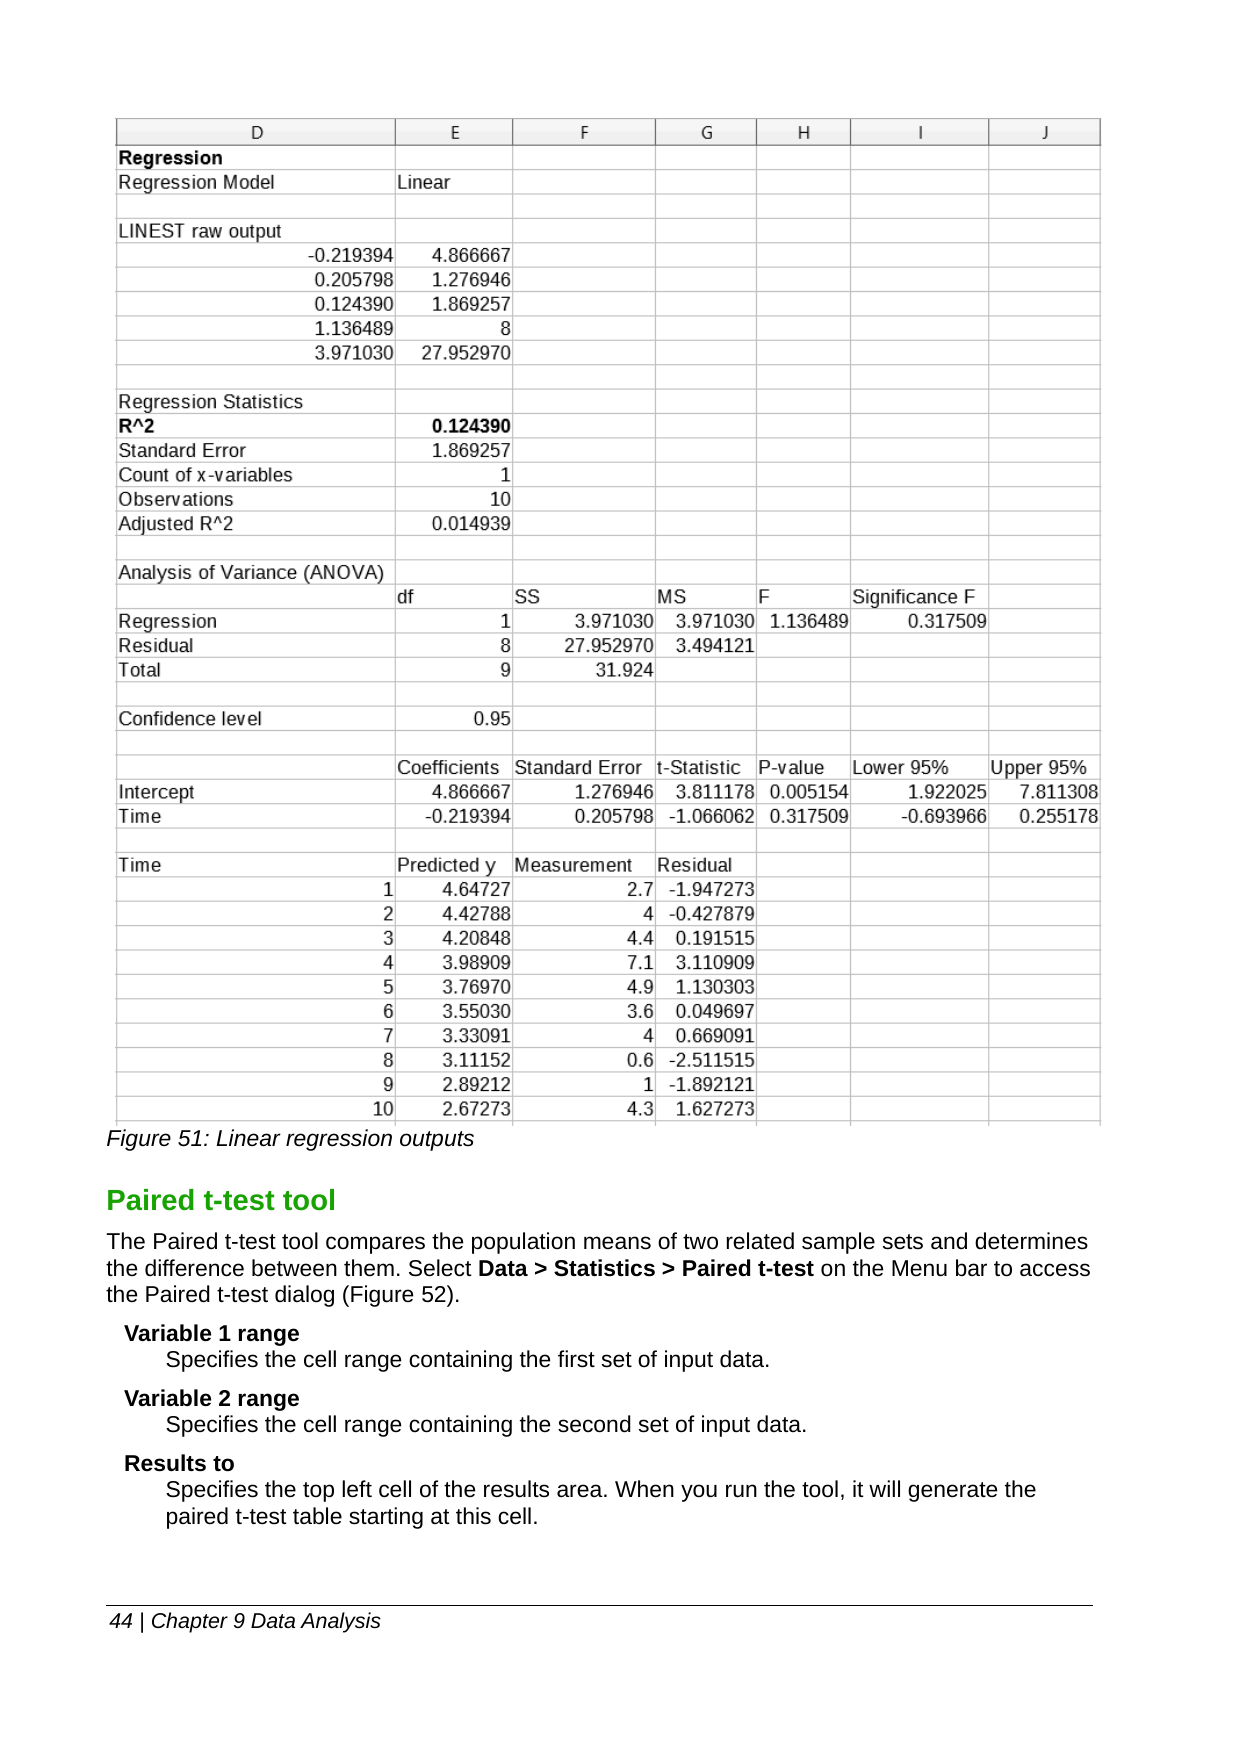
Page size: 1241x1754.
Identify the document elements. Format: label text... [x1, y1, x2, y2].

subtitle Paired t-test tool [106, 1183, 1093, 1216]
picture [115, 118, 1102, 1126]
text The Paired t-test tool compares the population means of two related sample sets and determines the difference between them. Select Data > Statistics > Paired t-test on the Menu bar to access the Paired t-test dialog (Figure 52). [106, 1228, 1093, 1307]
text Results to [124, 1450, 1093, 1476]
text Specifies the cell range containing the first set of input data. [165, 1346, 1093, 1372]
text Variable 1 range [124, 1320, 1093, 1346]
text Specifies the cell range containing the second set of input data. [165, 1411, 1093, 1438]
text Figure 51: Linear regression outputs [106, 118, 1110, 1152]
text Specifies the top left cell of the results area. When you run the tool, it will generate the paired t-test table starting at this cell. [165, 1476, 1093, 1529]
text Variable 2 range [124, 1385, 1093, 1411]
